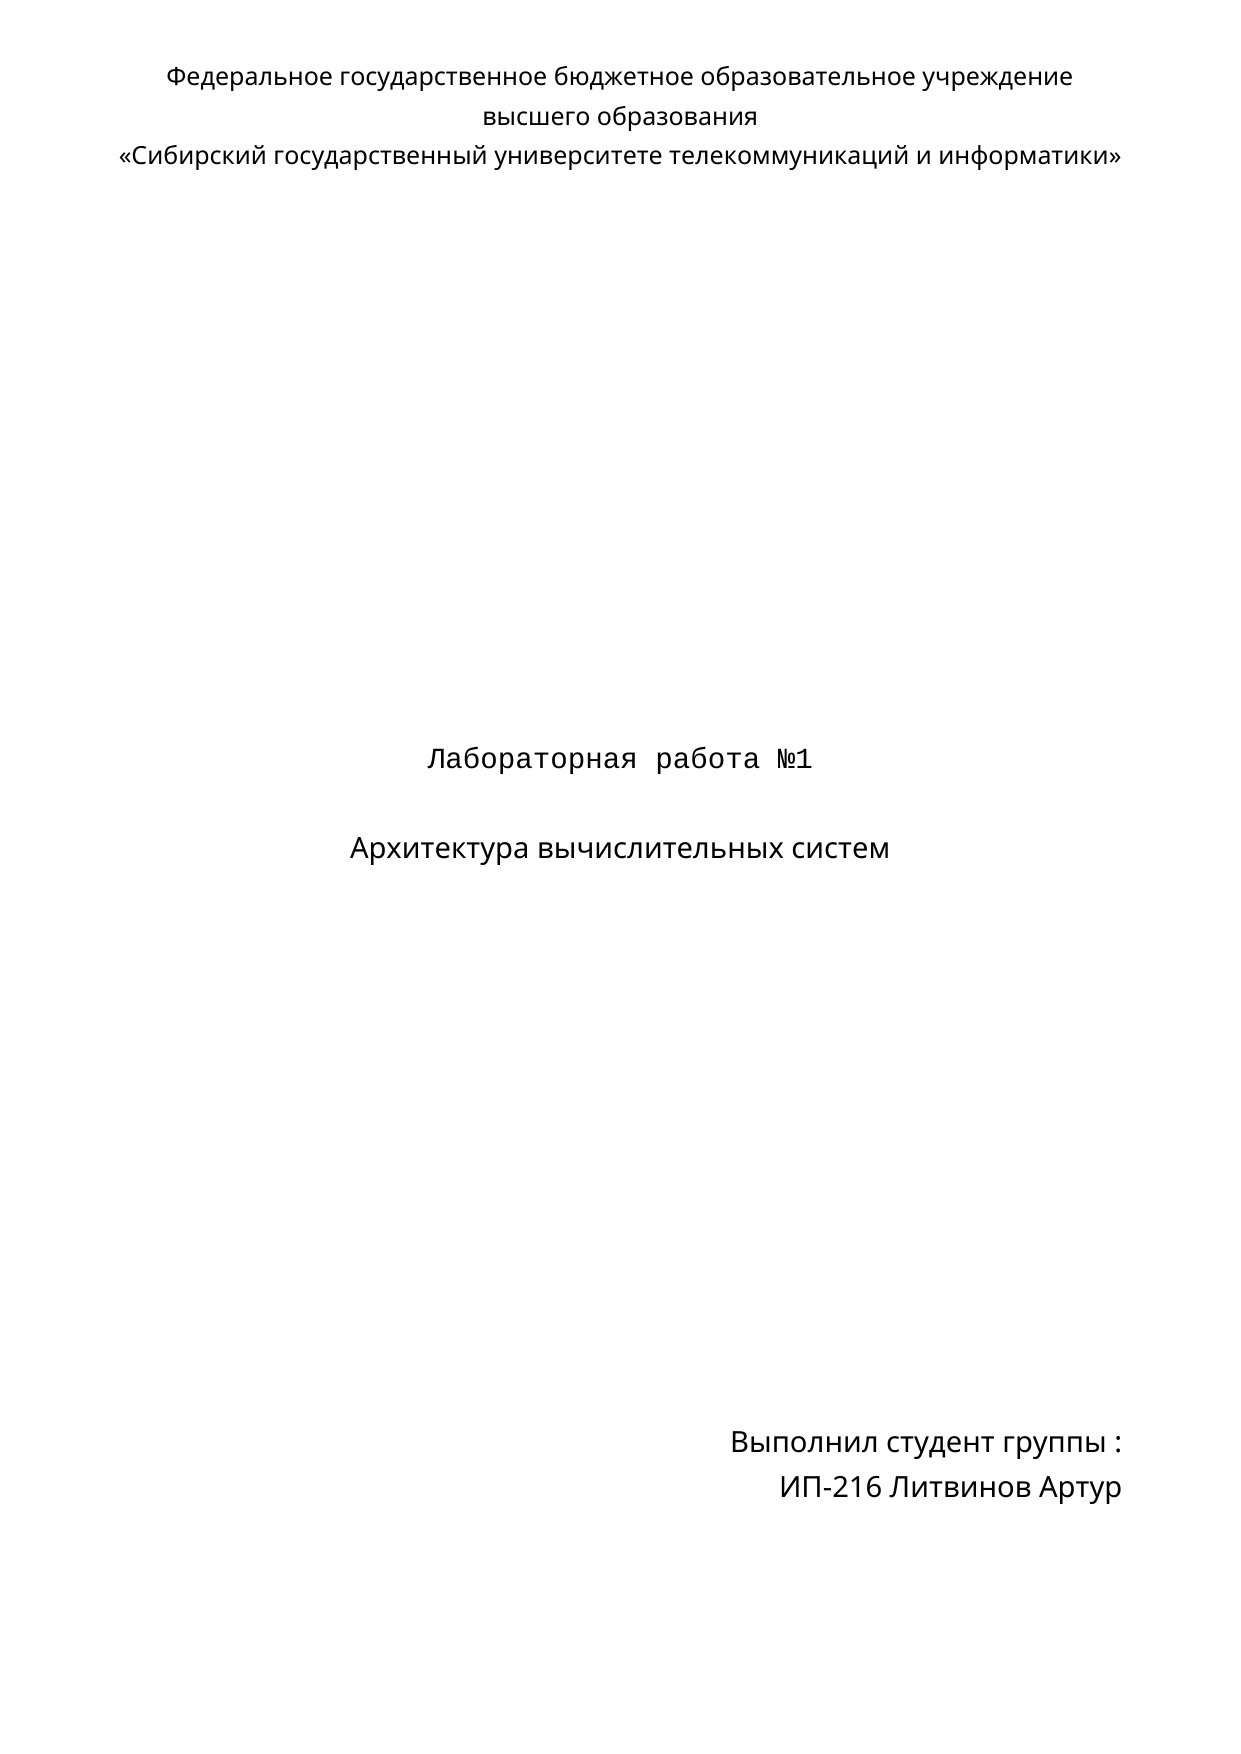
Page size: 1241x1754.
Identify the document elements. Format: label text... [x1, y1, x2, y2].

text Архитектура вычислительных систем [118, 828, 1122, 867]
text Выполнил студент группы : [118, 1421, 1122, 1461]
text «Сибирский государственный университете телекоммуникаций и информатики» [118, 137, 1122, 171]
text ИП-216 Литвинов Артур [118, 1466, 1122, 1506]
text Федеральное государственное бюджетное образовательное учреждение высшего образования [118, 59, 1122, 132]
text Лабораторная работа №1 [118, 744, 1122, 777]
